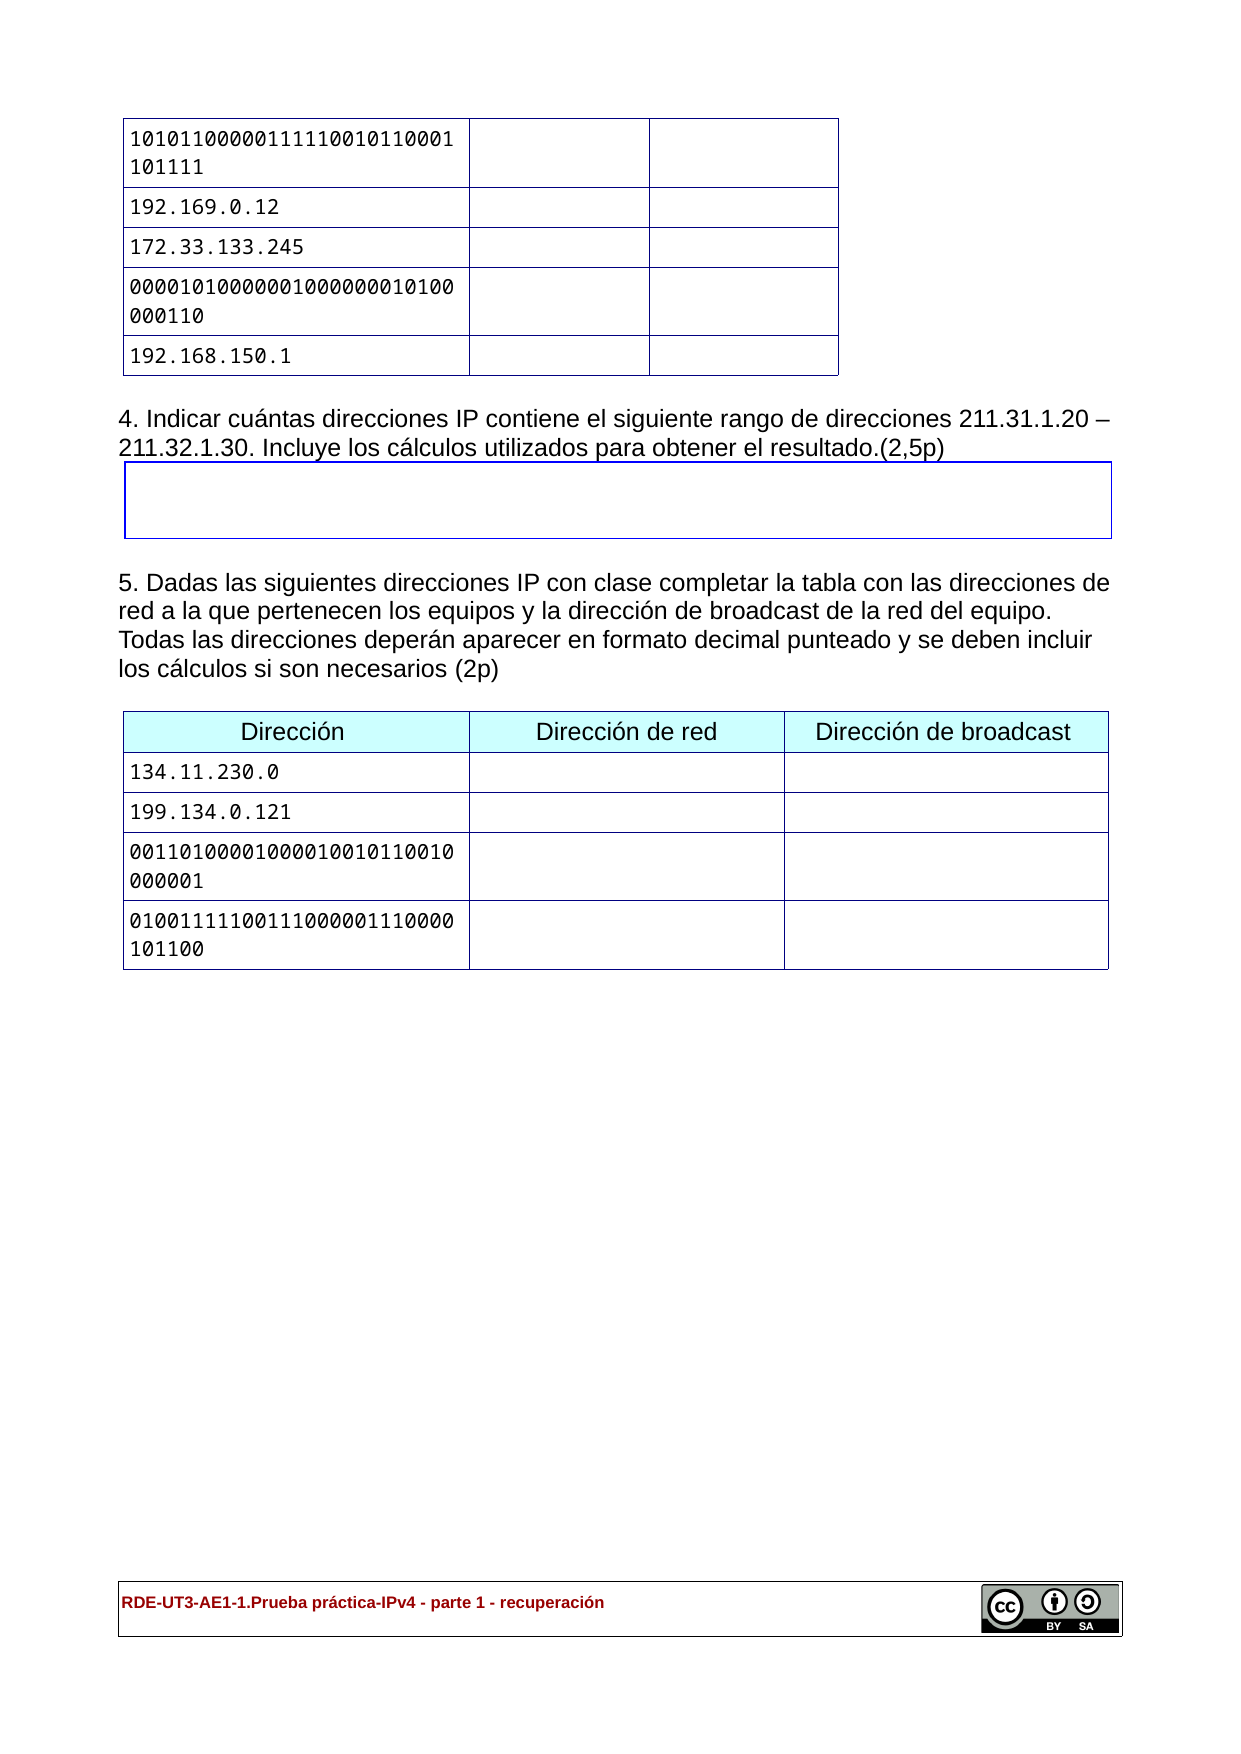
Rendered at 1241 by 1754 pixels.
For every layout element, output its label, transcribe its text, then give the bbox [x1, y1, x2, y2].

table_cell [470, 753, 784, 792]
table_cell 00110100001000010010110010000001 [124, 833, 469, 900]
table_cell 192.168.150.1 [124, 336, 469, 375]
table_cell 192.169.0.12 [124, 188, 469, 227]
table_cell 172.33.133.245 [124, 228, 469, 267]
table_cell [785, 833, 1108, 900]
table_cell 199.134.0.121 [124, 793, 469, 832]
table_cell [650, 268, 838, 335]
table_cell [470, 268, 649, 335]
table_cell [785, 901, 1108, 968]
table_header Dirección [124, 712, 469, 752]
table_cell [470, 188, 649, 227]
table_cell [650, 228, 838, 267]
table_cell [470, 228, 649, 267]
table_header [126, 463, 1111, 538]
table_cell [470, 119, 649, 187]
table_cell [650, 188, 838, 227]
table_cell 134.11.230.0 [124, 753, 469, 792]
table_header Dirección de red [470, 712, 784, 752]
table_cell [470, 793, 784, 832]
text 4. Indicar cuántas direcciones IP contiene el siguiente rango de direcciones 211.31.1.20 – 211.32.1.30. Incluye los cálculos utilizados para obtener el resultado.(2,5p) [118, 404, 1122, 461]
table_cell 10101100000111110010110001101111 [124, 119, 469, 187]
table_cell [650, 336, 838, 375]
table_cell 01001111100111000001110000101100 [124, 901, 469, 968]
table_header Dirección de broadcast [785, 712, 1108, 752]
table_cell [650, 119, 838, 187]
table_cell [470, 833, 784, 900]
table_cell [470, 336, 649, 375]
table_cell [785, 793, 1108, 832]
text 5. Dadas las siguientes direcciones IP con clase completar la tabla con las direcciones de red a la que pertenecen los equipos y la dirección de broadcast de la red del equipo. Todas las direcciones deperán aparecer en formato decimal punteado y se deben incluir los cálculos si son necesarios (2p) [118, 568, 1122, 683]
table_cell 00001010000001000000010100000110 [124, 268, 469, 335]
table_cell [470, 901, 784, 968]
picture [981, 1584, 1119, 1633]
table_cell [785, 753, 1108, 792]
